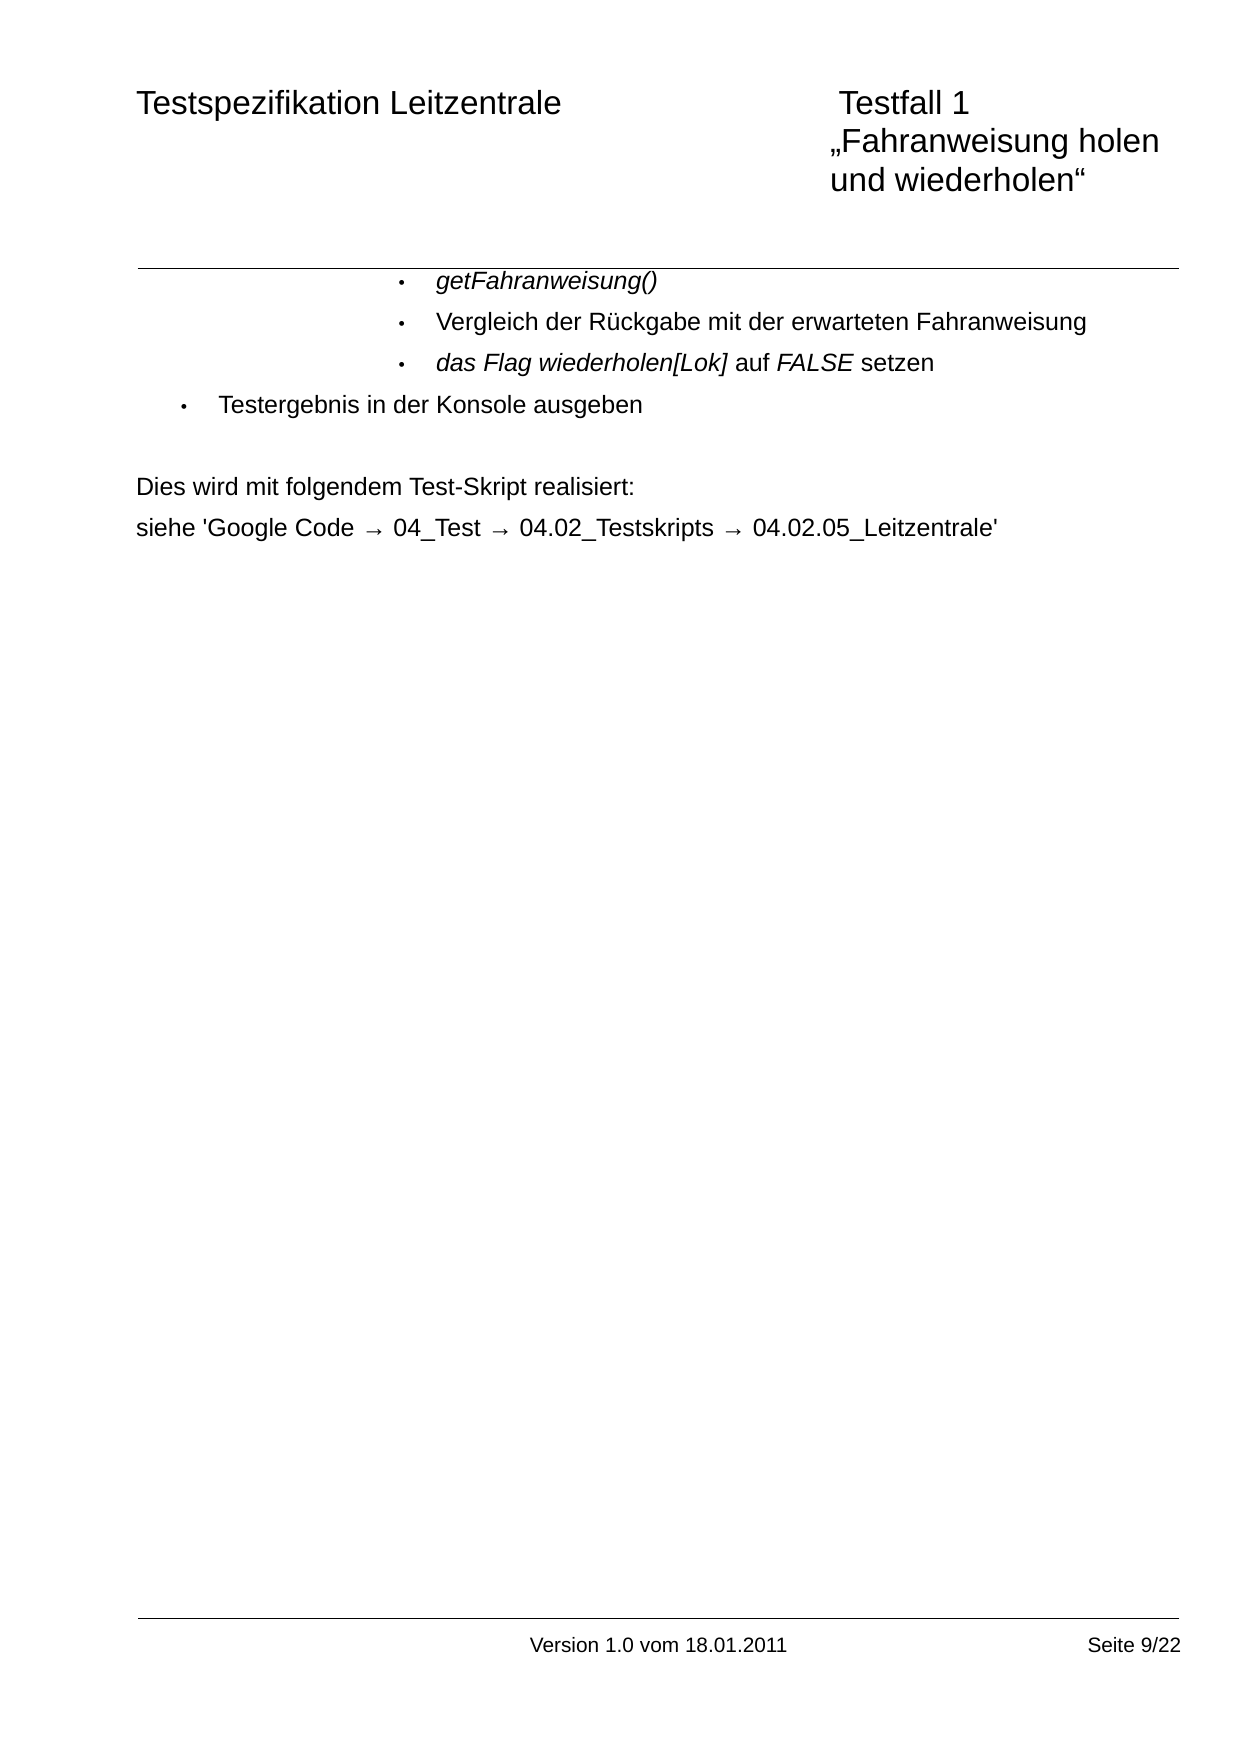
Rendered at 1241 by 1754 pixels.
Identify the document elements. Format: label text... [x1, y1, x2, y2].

list Vergleich der Rückgabe mit der erwarteten Fahranweisung [398, 307, 1181, 336]
list getFahranweisung() [444, 289, 636, 294]
text siehe 'Google Code → 04_Test → 04.02_Testskripts → 04.02.05_Leitzentrale' [136, 513, 1181, 542]
list das Flag wiederholen[Lok] auf FALSE setzen [398, 348, 1181, 377]
list Testergebnis in der Konsole ausgeben [181, 389, 1181, 418]
list getFahranweisung() [649, 289, 1181, 294]
text Dies wird mit folgendem Test-Skript realisiert: [136, 472, 1181, 501]
